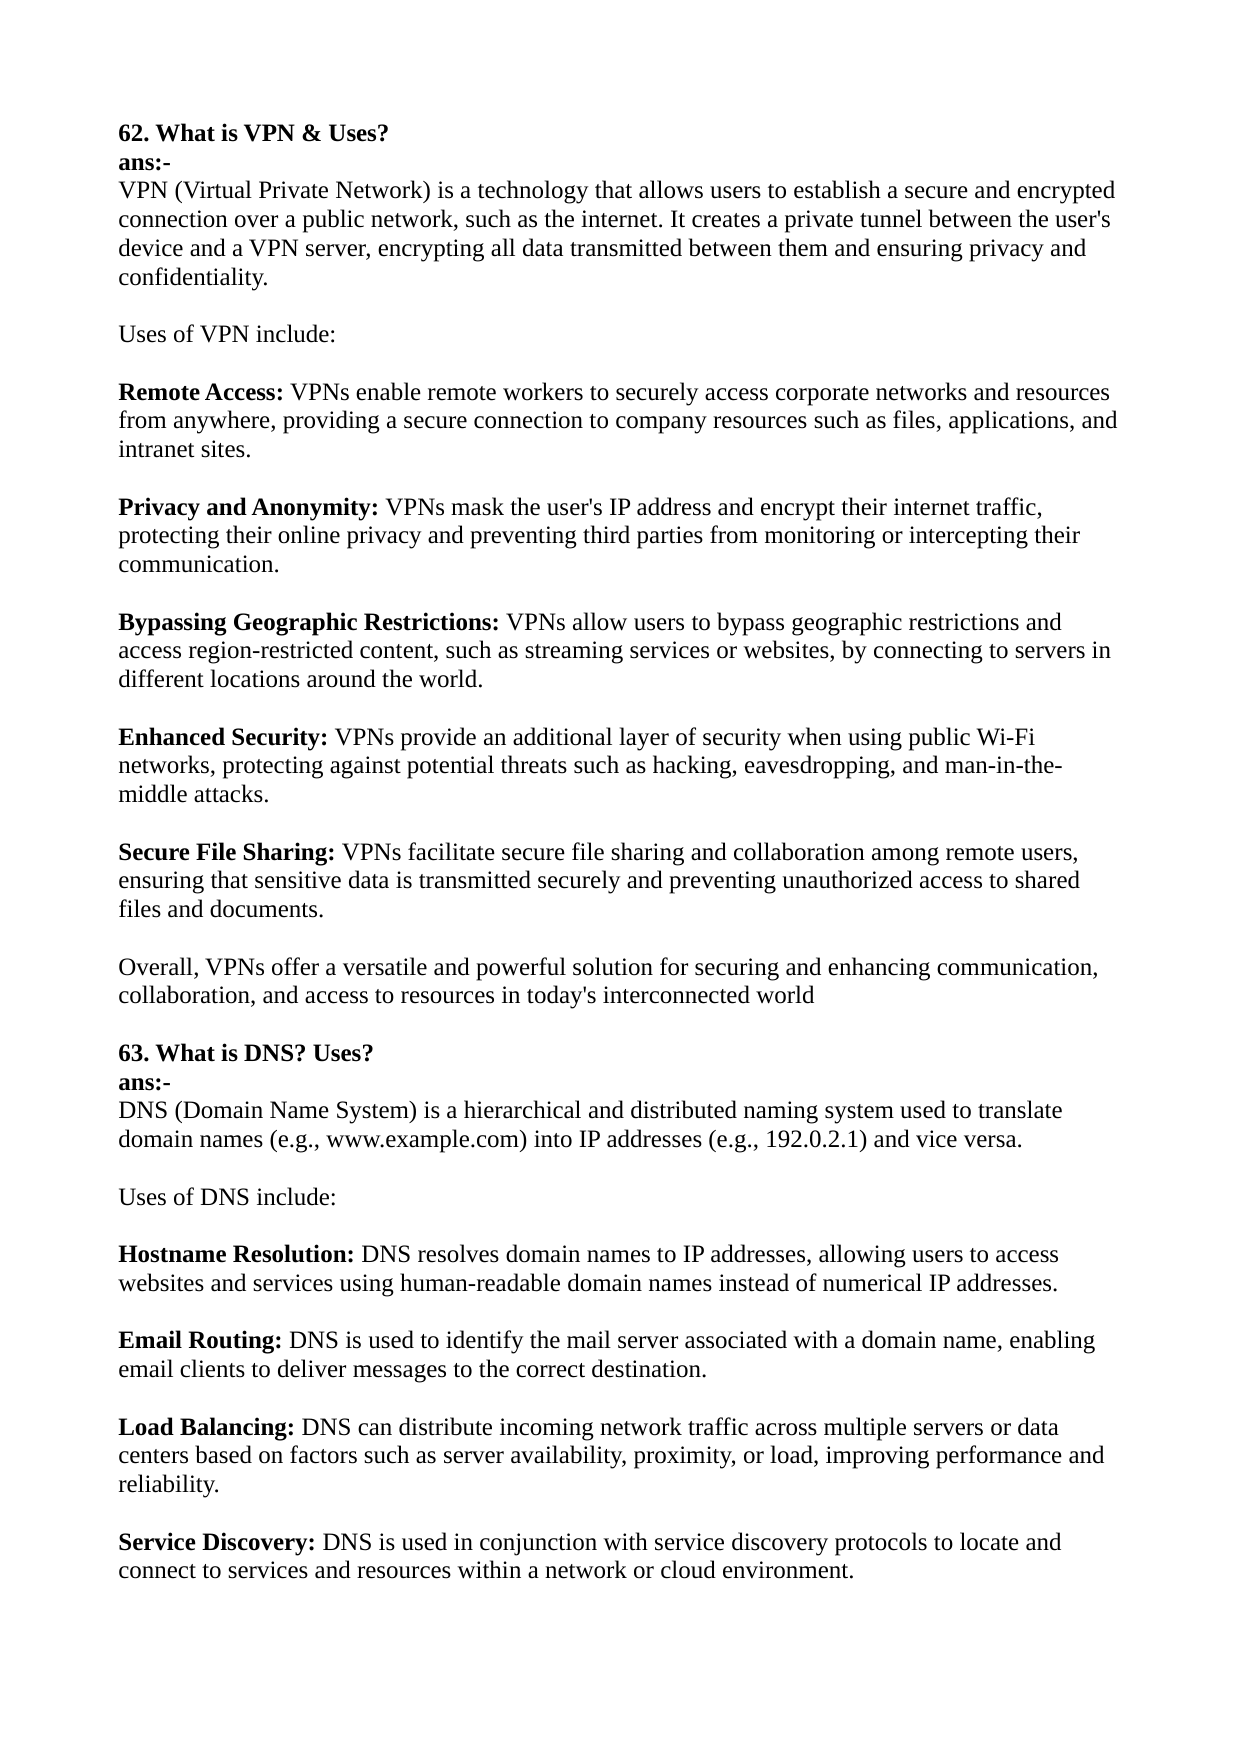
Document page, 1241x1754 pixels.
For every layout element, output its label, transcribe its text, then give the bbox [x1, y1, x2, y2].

text Overall, VPNs offer a versatile and powerful solution for securing and enhancing communication, collaboration, and access to resources in today's interconnected world [118, 952, 1122, 1009]
text VPN (Virtual Private Network) is a technology that allows users to establish a secure and encrypted connection over a public network, such as the internet. It creates a private tunnel between the user's device and a VPN server, encrypting all data transmitted between them and ensuring privacy and confidentiality. [118, 176, 1122, 291]
text Secure File Sharing: VPNs facilitate secure file sharing and collaboration among remote users, ensuring that sensitive data is transmitted securely and preventing unauthorized access to shared files and documents. [118, 837, 1122, 923]
text Service Discovery: DNS is used in conjunction with service discovery protocols to locate and connect to services and resources within a network or cloud environment. [118, 1527, 1122, 1584]
text Privacy and Anonymity: VPNs mask the user's IP address and encrypt their internet traffic, protecting their online privacy and preventing third parties from monitoring or intercepting their communication. [118, 492, 1122, 578]
text ans:- [118, 147, 1122, 176]
text Uses of DNS include: [118, 1182, 1122, 1211]
text 63. What is DNS? Uses? [118, 1038, 1122, 1067]
text Enhanced Security: VPNs provide an additional layer of security when using public Wi-Fi networks, protecting against potential threats such as hacking, eavesdropping, and man-in-the-middle attacks. [118, 722, 1122, 808]
text Uses of VPN include: [118, 319, 1122, 348]
text Hostname Resolution: DNS resolves domain names to IP addresses, allowing users to access websites and services using human-readable domain names instead of numerical IP addresses. [118, 1239, 1122, 1297]
text 62. What is VPN & Uses? [118, 118, 1122, 147]
text Bypassing Geographic Restrictions: VPNs allow users to bypass geographic restrictions and access region-restricted content, such as streaming services or websites, by connecting to servers in different locations around the world. [118, 607, 1122, 693]
text Email Routing: DNS is used to identify the mail server associated with a domain name, enabling email clients to deliver messages to the correct destination. [118, 1326, 1122, 1383]
text ans:- [118, 1067, 1122, 1096]
text DNS (Domain Name System) is a hierarchical and distributed naming system used to translate domain names (e.g., www.example.com) into IP addresses (e.g., 192.0.2.1) and vice versa. [118, 1096, 1122, 1153]
text Load Balancing: DNS can distribute incoming network traffic across multiple servers or data centers based on factors such as server availability, proximity, or load, improving performance and reliability. [118, 1412, 1122, 1498]
text Remote Access: VPNs enable remote workers to securely access corporate networks and resources from anywhere, providing a secure connection to company resources such as files, applications, and intranet sites. [118, 377, 1122, 463]
